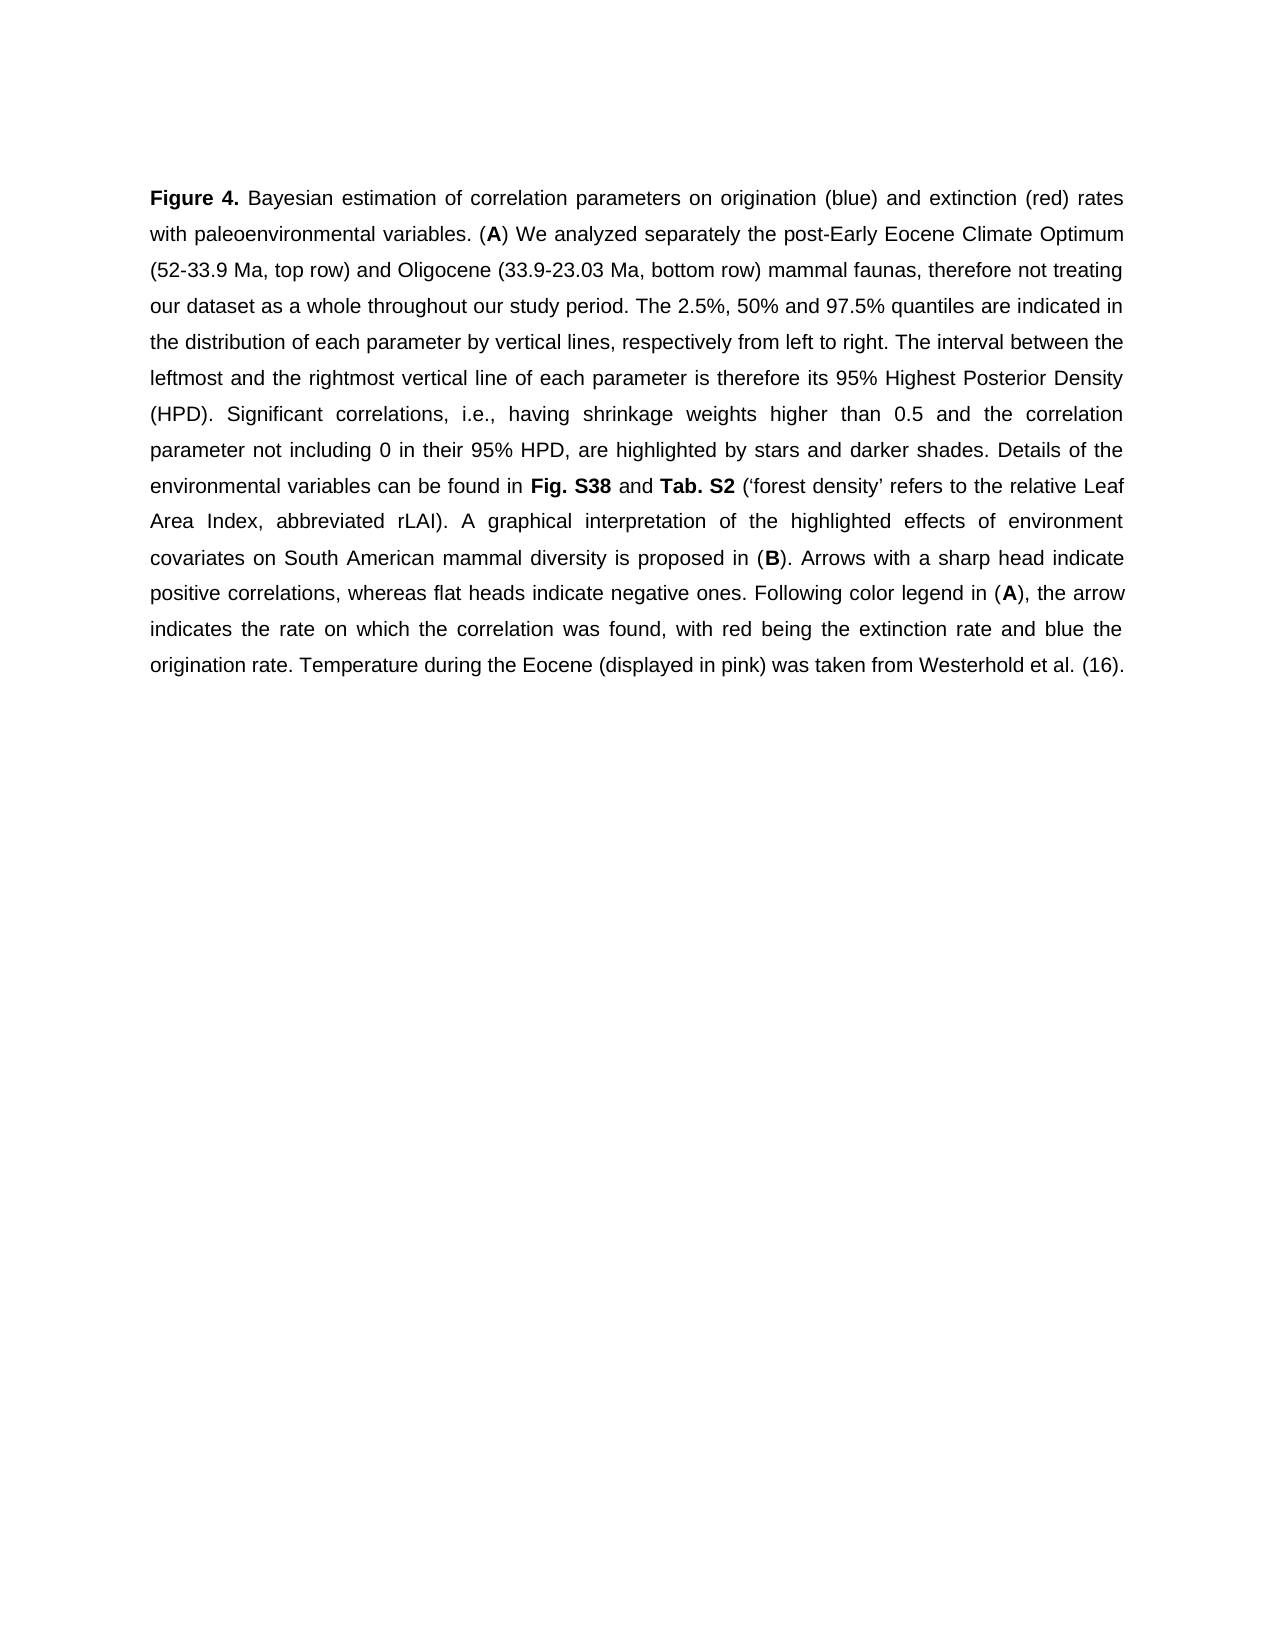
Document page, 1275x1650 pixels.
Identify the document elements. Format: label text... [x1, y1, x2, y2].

text Figure 4. Bayesian estimation of correlation parameters on origination (blue) and extinction (red) rates with paleoenvironmental variables. (A) We analyzed separately the post-Early Eocene Climate Optimum (52-33.9 Ma, top row) and Oligocene (33.9-23.03 Ma, bottom row) mammal faunas, therefore not treating our dataset as a whole throughout our study period. The 2.5%, 50% and 97.5% quantiles are indicated in the distribution of each parameter by vertical lines, respectively from left to right. The interval between the leftmost and the rightmost vertical line of each parameter is therefore its 95% Highest Posterior Density (HPD). Significant correlations, i.e., having shrinkage weights higher than 0.5 and the correlation parameter not including 0 in their 95% HPD, are highlighted by stars and darker shades. Details of the environmental variables can be found in Fig. S38 and Tab. S2 (‘forest density’ refers to the relative Leaf Area Index, abbreviated rLAI). A graphical interpretation of the highlighted effects of environment covariates on South American mammal diversity is proposed in (B). Arrows with a sharp head indicate positive correlations, whereas flat heads indicate negative ones. Following color legend in (A), the arrow indicates the rate on which the correlation was found, with red being the extinction rate and blue the origination rate. Temperature during the Eocene (displayed in pink) was taken from Westerhold et al. (16). [150, 186, 1125, 677]
